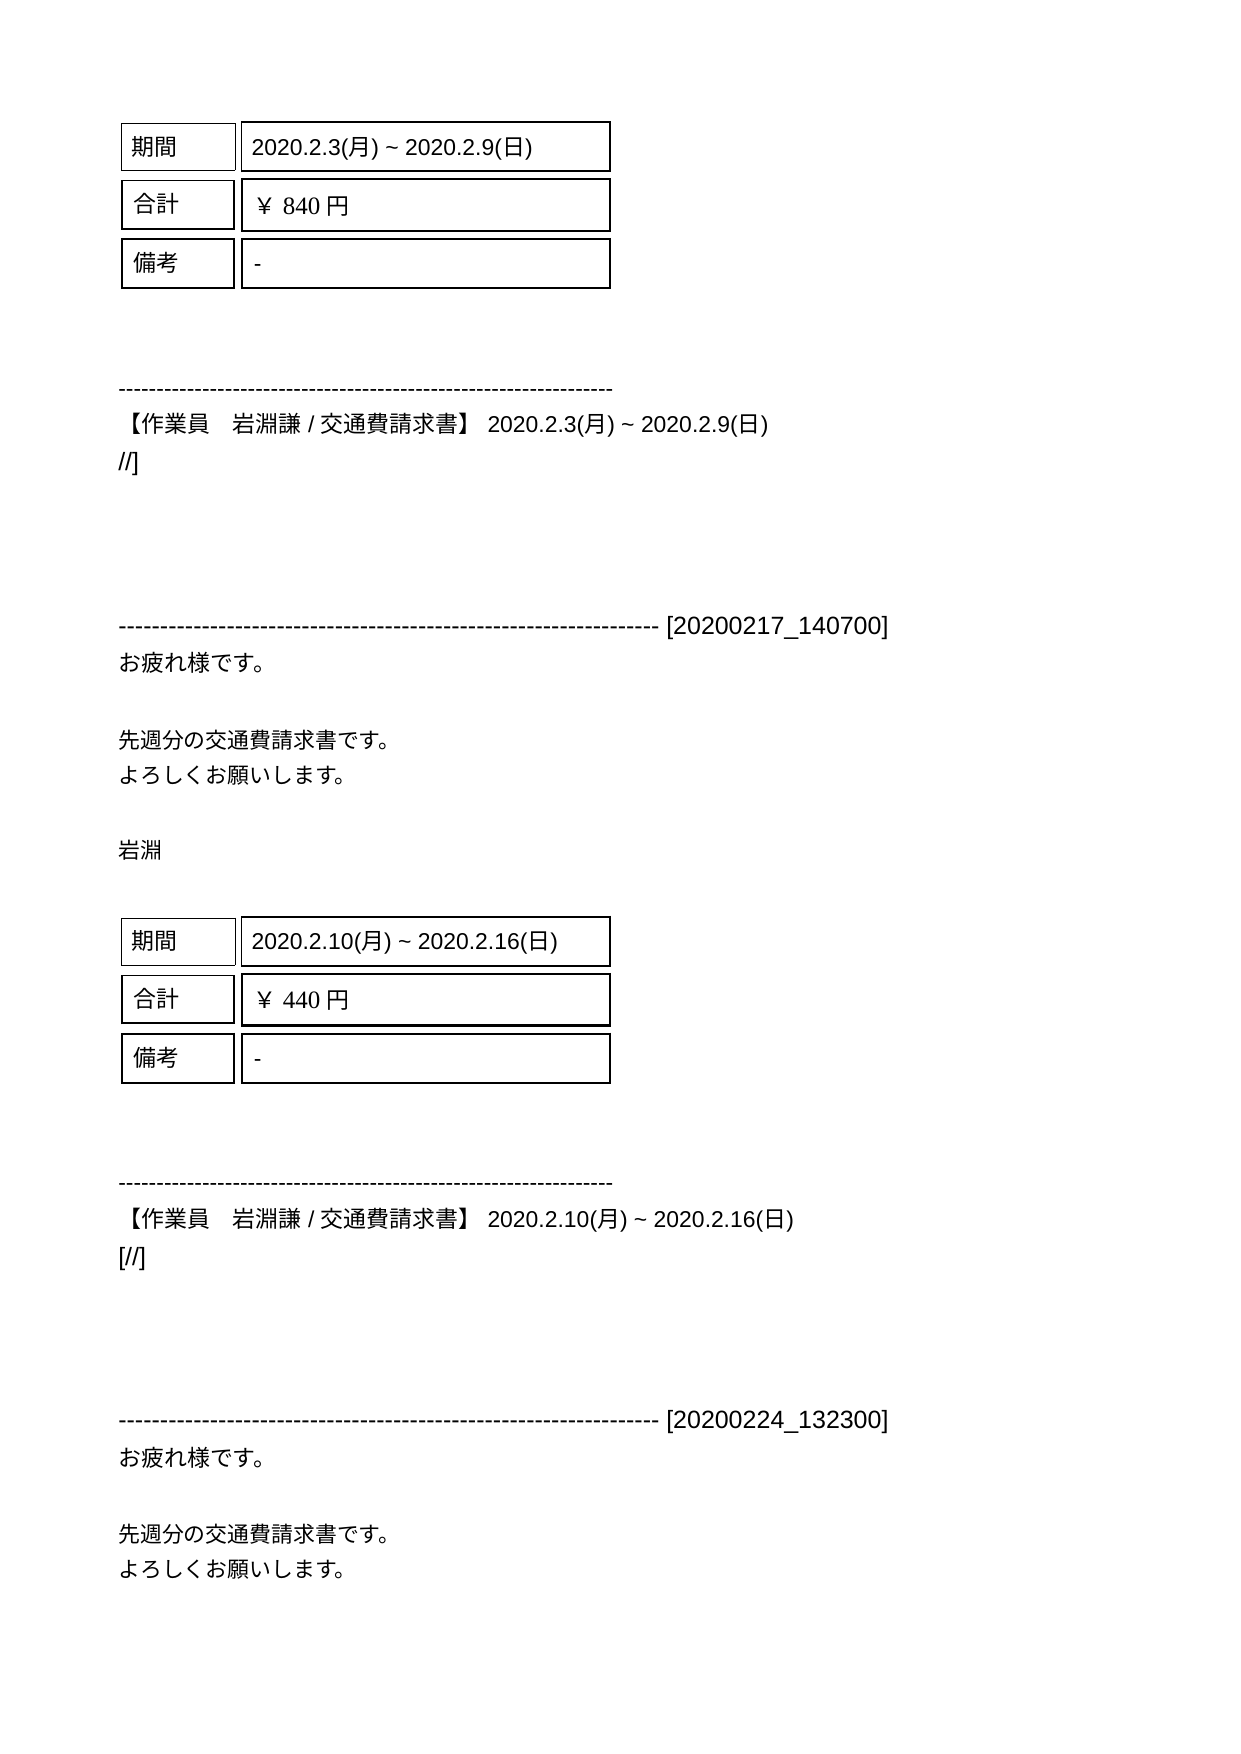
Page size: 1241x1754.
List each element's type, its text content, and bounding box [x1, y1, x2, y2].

table_cell 備考 [118, 1030, 238, 1087]
text ----------------------------------------------------------------- [20200224_132300] [118, 1405, 1122, 1434]
table_cell - [238, 1030, 614, 1087]
table_header 期間 [118, 913, 238, 970]
text 【作業員 岩淵謙 / 交通費請求書】 2020.2.10(月) ~ 2020.2.16(日) [118, 1206, 1122, 1232]
table_cell ￥ 440 円 [238, 970, 614, 1029]
text ----------------------------------------------------------------- [118, 1169, 1122, 1196]
text 先週分の交通費請求書です。 [118, 1522, 1122, 1548]
table_cell 合計 [118, 970, 238, 1029]
text //] [118, 447, 1122, 476]
table_cell 合計 [118, 175, 238, 235]
text ----------------------------------------------------------------- [118, 374, 1122, 401]
text お疲れ様です。 [118, 650, 1122, 677]
table_cell ￥ 840 円 [238, 175, 614, 235]
text お疲れ様です。 [118, 1445, 1122, 1471]
table_header 2020.2.3(月) ~ 2020.2.9(日) [238, 118, 614, 175]
text よろしくお願いします。 [118, 1557, 1122, 1582]
text 岩淵 [118, 838, 1122, 864]
table_header 期間 [118, 118, 238, 175]
text ----------------------------------------------------------------- [20200217_140700] [118, 611, 1122, 639]
text [//] [118, 1242, 1122, 1271]
text 【作業員 岩淵謙 / 交通費請求書】 2020.2.3(月) ~ 2020.2.9(日) [118, 411, 1122, 437]
text 先週分の交通費請求書です。 [118, 728, 1122, 753]
text よろしくお願いします。 [118, 762, 1122, 788]
table_cell 備考 [118, 235, 238, 292]
table_header 2020.2.10(月) ~ 2020.2.16(日) [238, 913, 614, 970]
table_cell - [238, 235, 614, 292]
